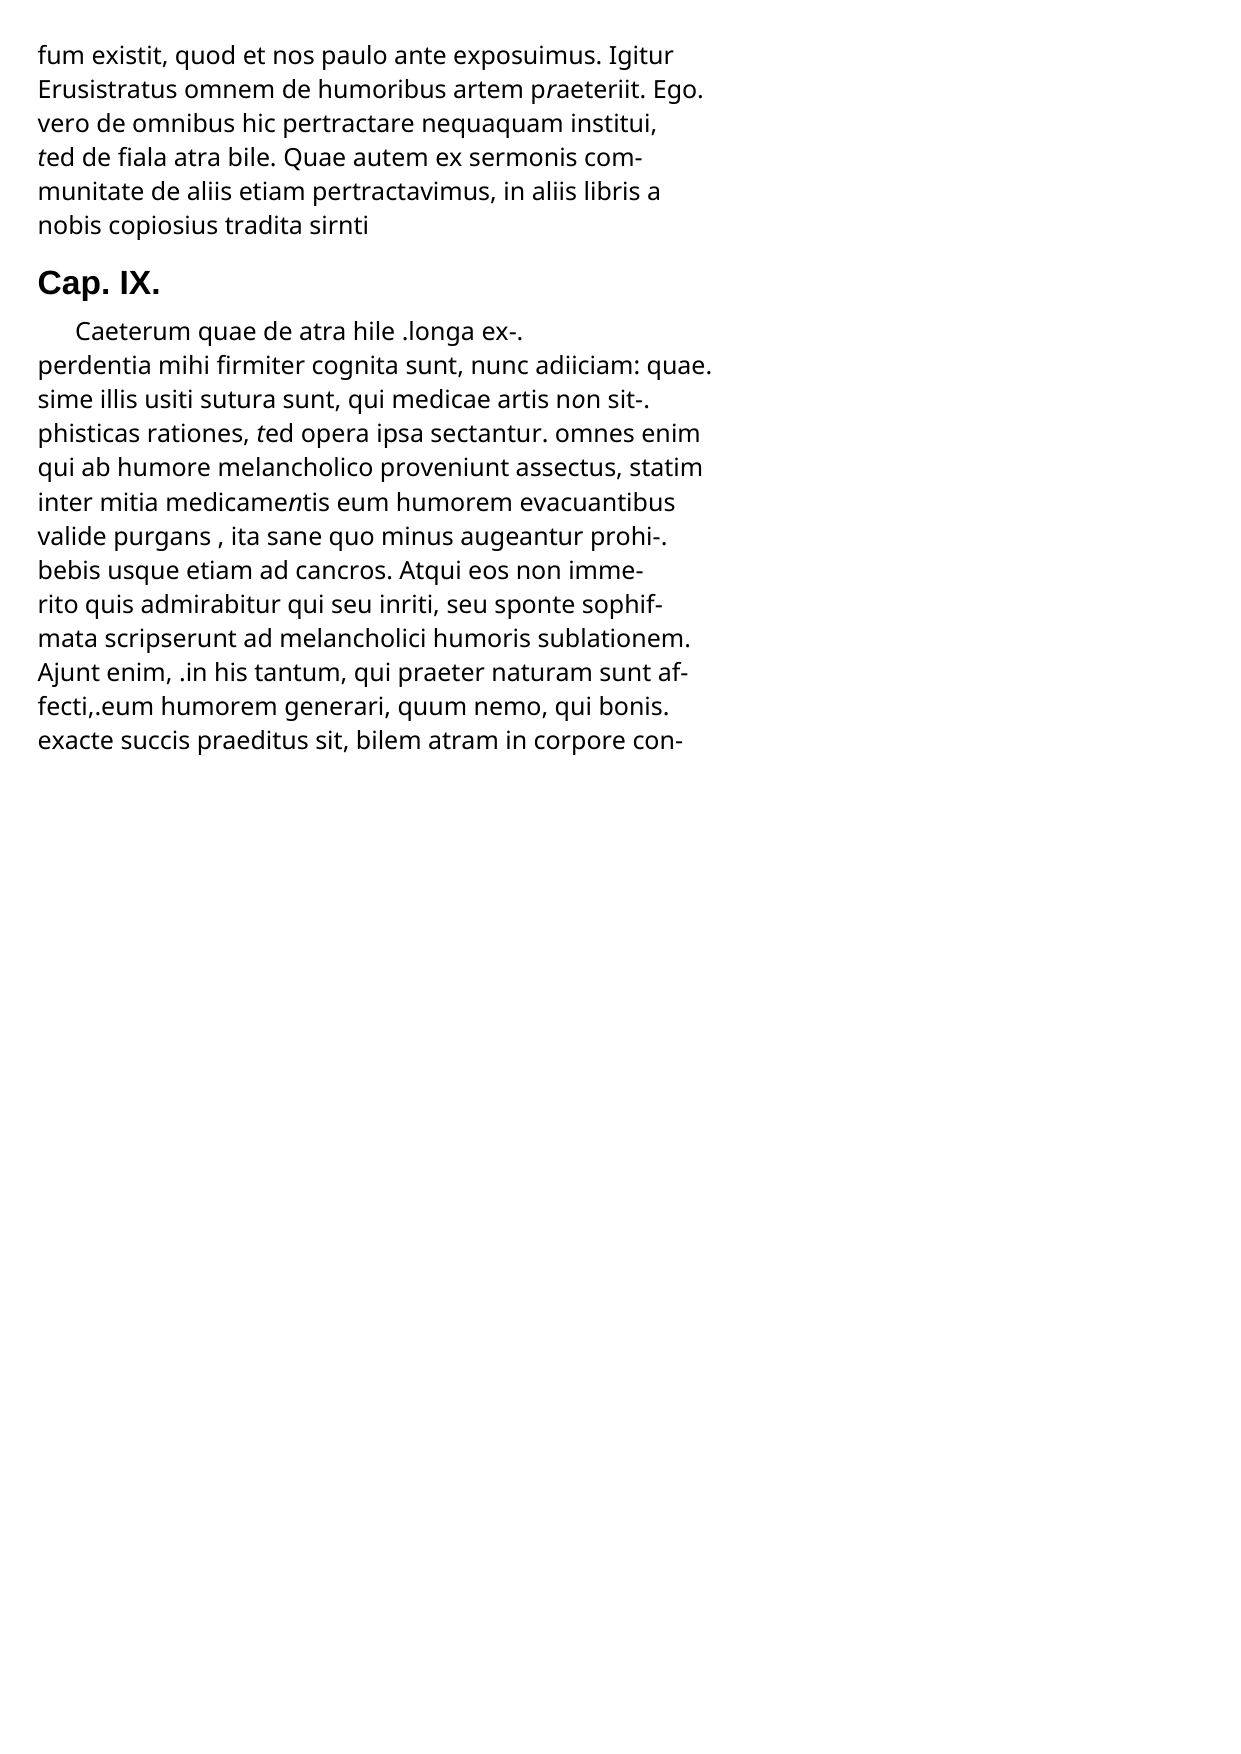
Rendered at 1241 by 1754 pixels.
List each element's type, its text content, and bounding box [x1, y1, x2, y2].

subtitle Cap. IX. [37, 263, 1203, 301]
text fum existit, quod et nos paulo ante exposuimus. Igitur Erusistratus omnem de humoribus artem praeteriit. Ego. vero de omnibus hic pertractare nequaquam institui, ted de fiala atra bile. Quae autem ex sermonis com- munitate de aliis etiam pertractavimus, in aliis libris a nobis copiosius tradita sirnti [37, 37, 1203, 242]
text Caeterum quae de atra hile .longa ex-. perdentia mihi firmiter cognita sunt, nunc adiiciam: quae. sime illis usiti sutura sunt, qui medicae artis non sit-. phisticas rationes, ted opera ipsa sectantur. omnes enim qui ab humore melancholico proveniunt assectus, statim inter mitia medicamentis eum humorem evacuantibus valide purgans , ita sane quo minus augeantur prohi-. bebis usque etiam ad cancros. Atqui eos non imme- rito quis admirabitur qui seu inriti, seu sponte sophif- mata scripserunt ad melancholici humoris sublationem. Ajunt enim, .in his tantum, qui praeter naturam sunt af- fecti,.eum humorem generari, quum nemo, qui bonis. exacte succis praeditus sit, bilem atram in corpore con- [37, 314, 1203, 757]
